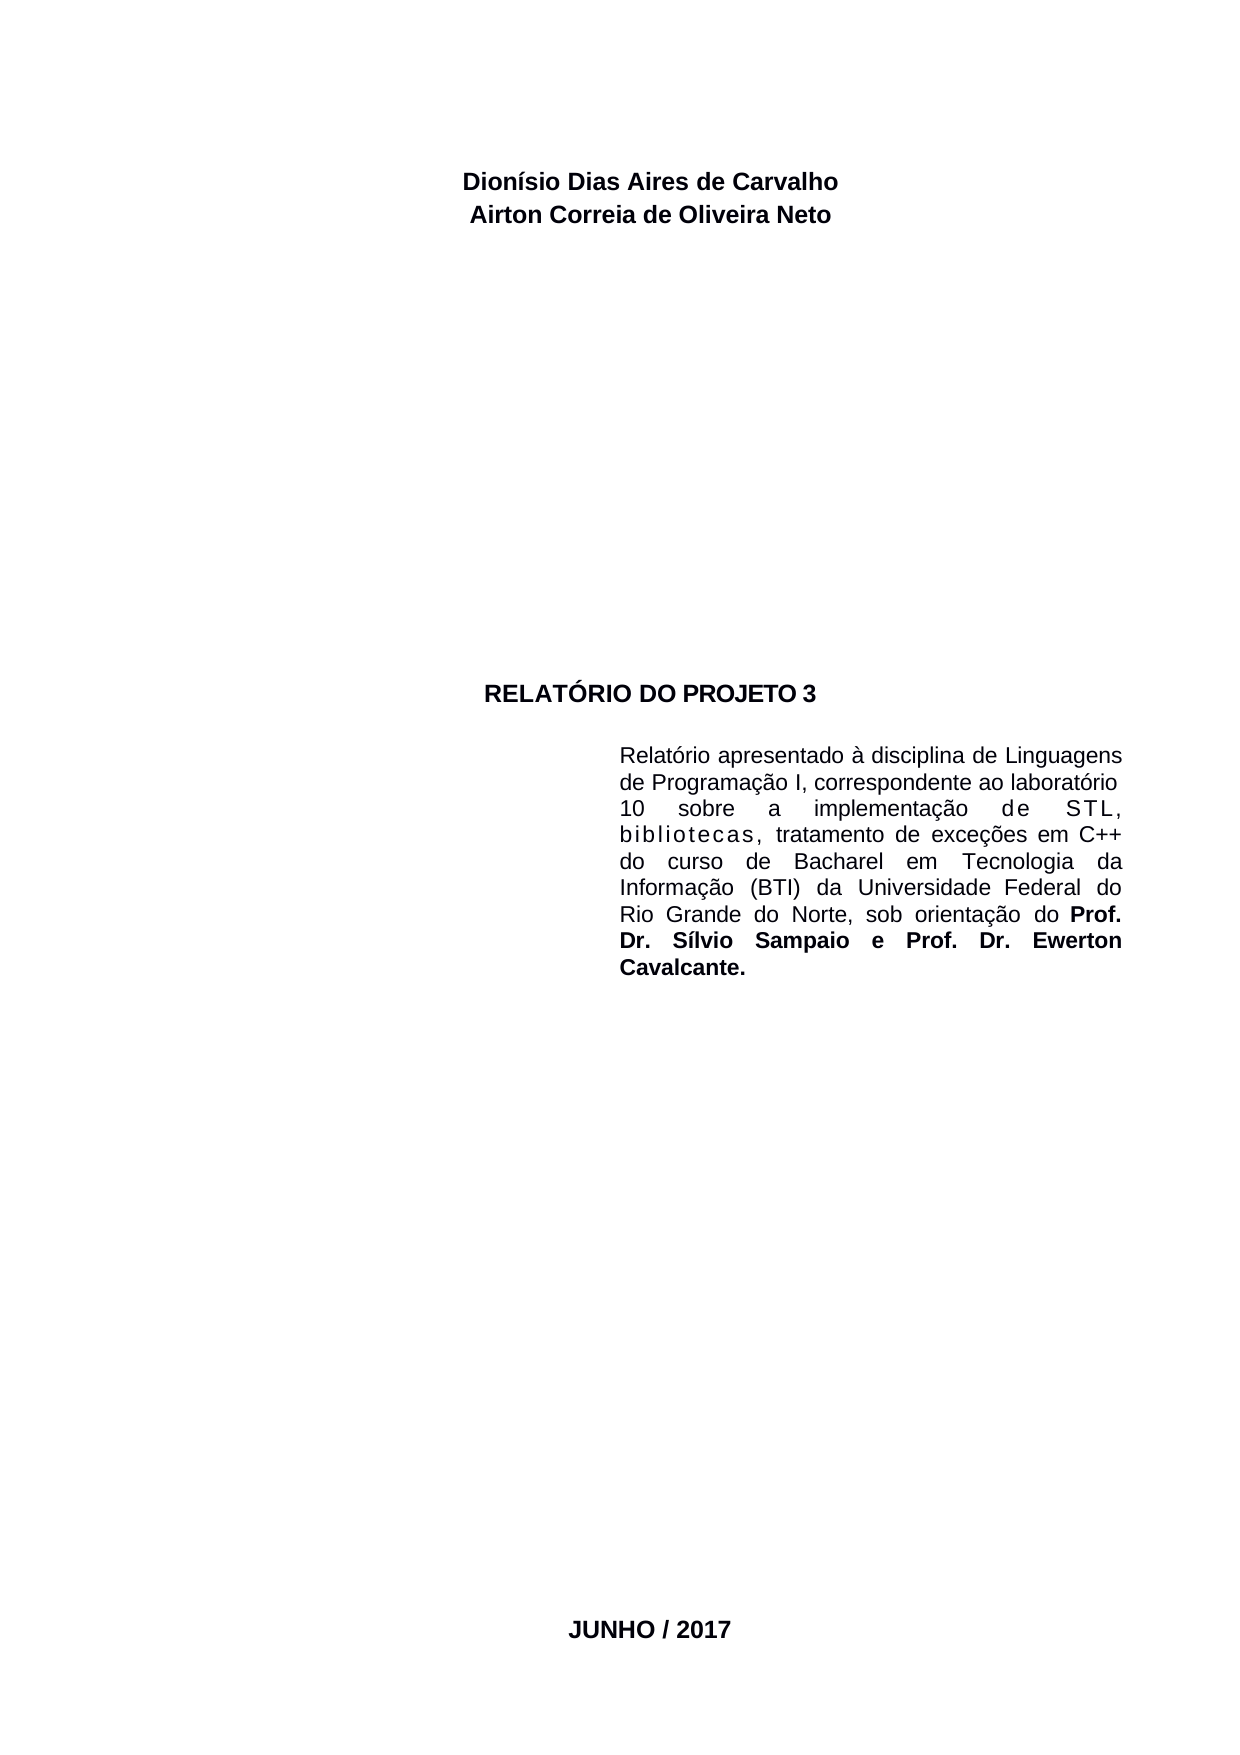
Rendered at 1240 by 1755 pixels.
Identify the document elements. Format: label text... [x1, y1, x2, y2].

text RELATÓRIO DO PROJETO 3 [442, 678, 859, 707]
text Dionísio Dias Aires de Carvalho [442, 167, 859, 196]
text Airton Correia de Oliveira Neto [442, 200, 859, 228]
text Relatório apresentado à disciplina de Linguagens de Programação I, correspondente ao laboratório [619, 742, 1122, 795]
text 10 sobre a implementação de STL, bibliotecas, tratamento de exceções em C++ do curso de Bacharel em Tecnologia da Informação (BTI) da Universidade Federal do Rio Grande do Norte, sob orientação do Prof. Dr. Sílvio Sampaio e Prof. Dr. Ewerton Cavalcante. [619, 795, 1122, 980]
